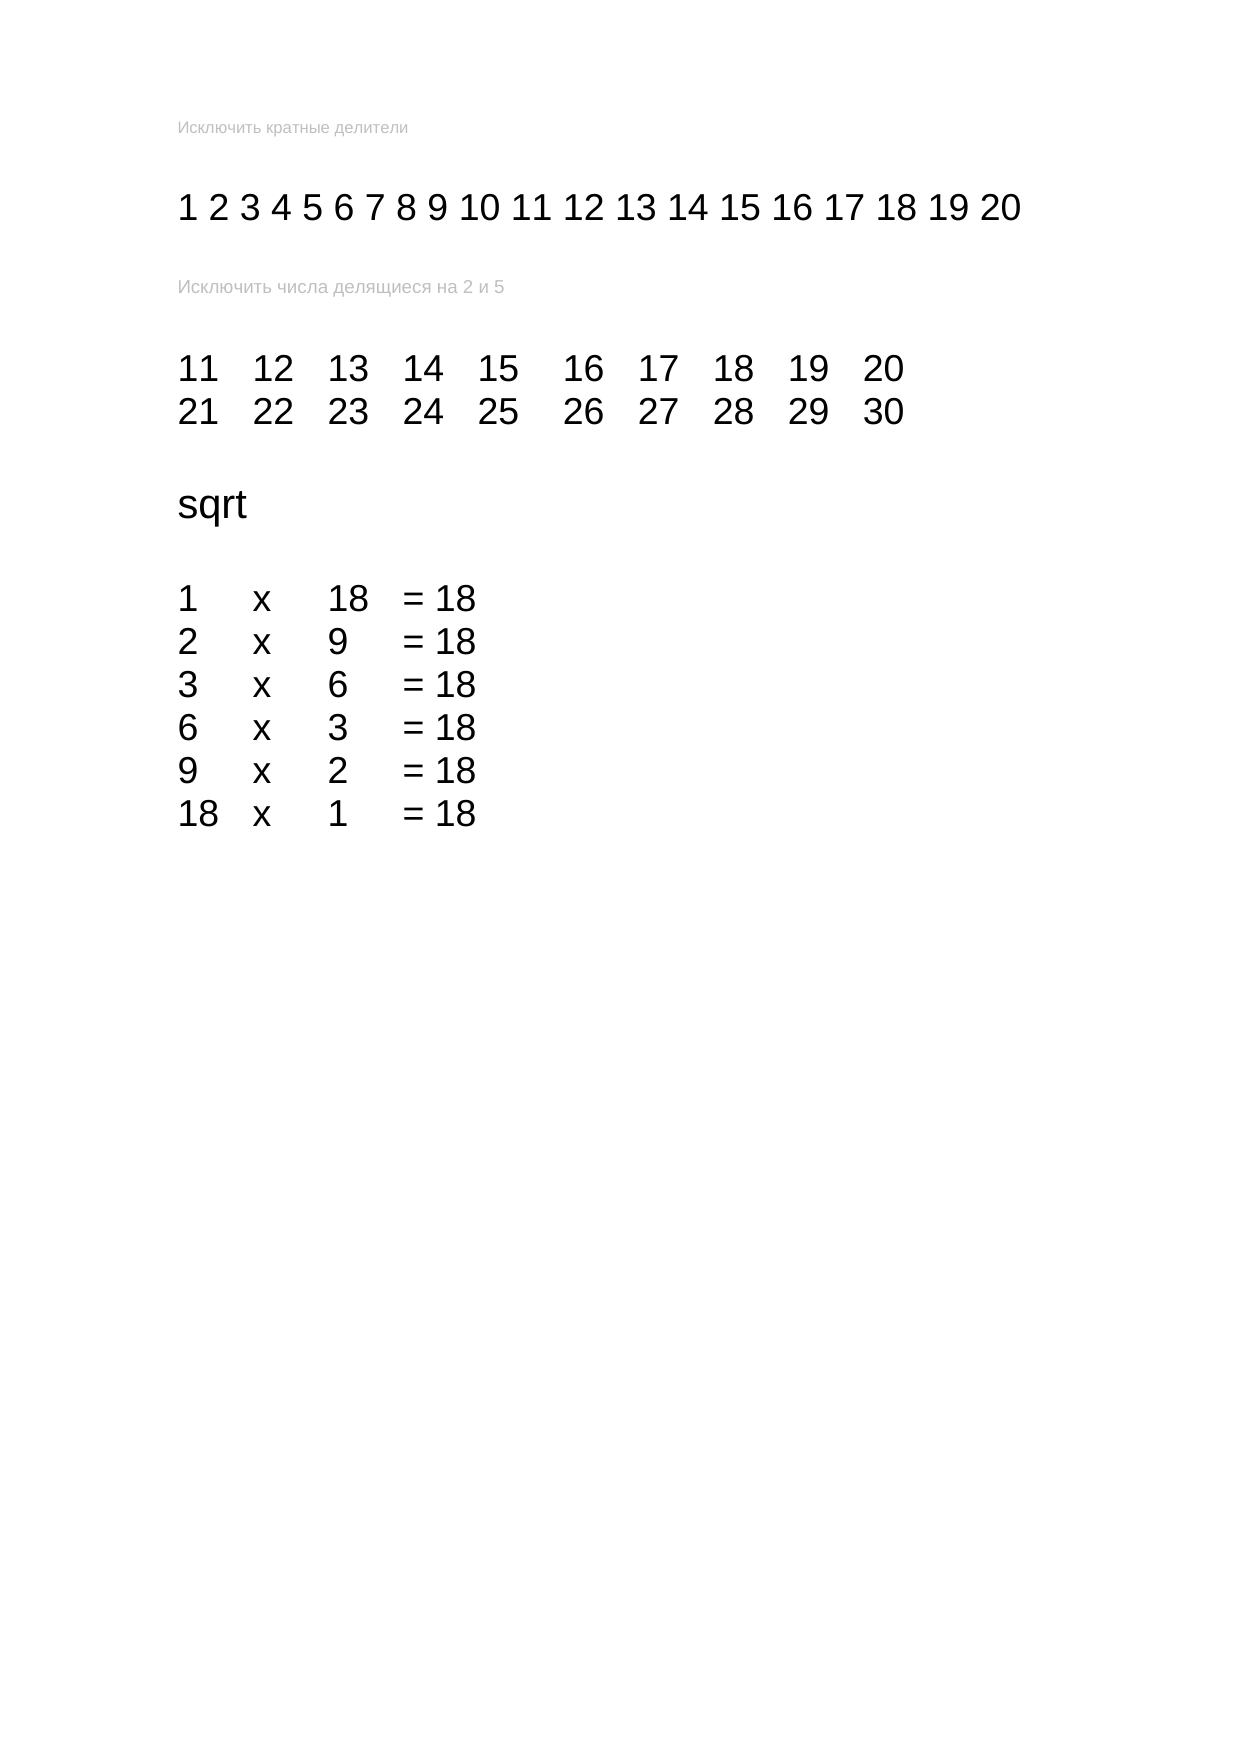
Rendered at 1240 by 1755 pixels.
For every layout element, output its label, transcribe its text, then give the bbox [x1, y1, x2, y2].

text Исключить числа делящиеся на 2 и 5 [177, 276, 1151, 298]
text 11 12 13 14 15 16 17 18 19 20 [177, 346, 1151, 389]
text sqrt [177, 480, 1151, 528]
text 3 x 6 = 18 [177, 662, 1151, 705]
text Исключить кратные делители [177, 118, 1151, 137]
text 18 x 1 = 18 [177, 791, 1151, 834]
text 9 x 2 = 18 [177, 748, 1151, 791]
text 1 2 3 4 5 6 7 8 9 10 11 12 13 14 15 16 17 18 19 20 [177, 185, 1151, 228]
text 6 x 3 = 18 [177, 705, 1151, 748]
text 1 x 18 = 18 [177, 576, 1151, 619]
text 21 22 23 24 25 26 27 28 29 30 [177, 389, 1151, 432]
text 2 x 9 = 18 [177, 619, 1151, 662]
